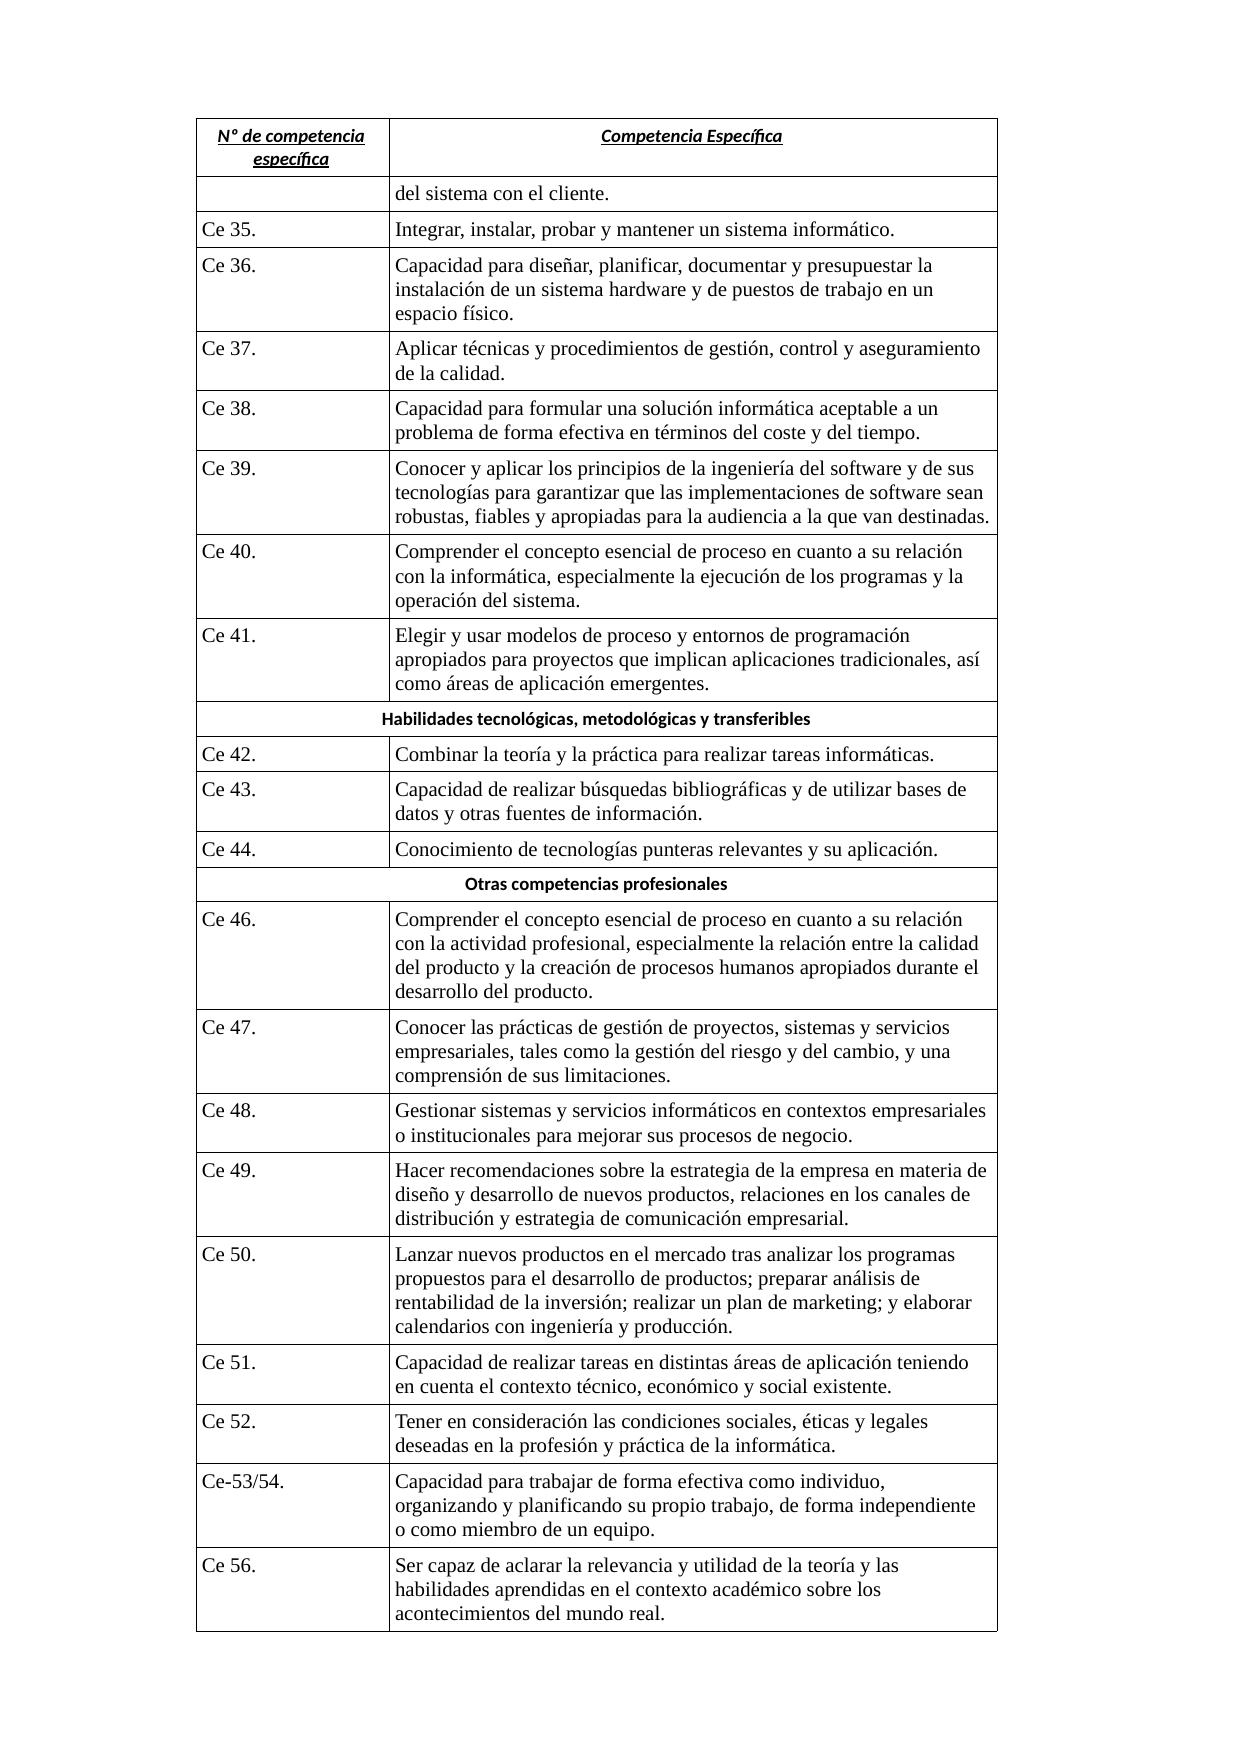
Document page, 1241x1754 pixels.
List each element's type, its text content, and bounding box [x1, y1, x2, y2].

table_cell Comprender el concepto esencial de proceso en cuanto a su relación con la actividad profesional, especialmente la relación entre la calidad del producto y la creación de procesos humanos apropiados durante el desarrollo del producto. [390, 902, 997, 1009]
table_cell Ce 46. [197, 902, 389, 1009]
table_cell Ce 38. [197, 391, 389, 450]
table_cell Comprender el concepto esencial de proceso en cuanto a su relación con la informática, especialmente la ejecución de los programas y la operación del sistema. [390, 535, 997, 617]
table_cell Ce 52. [197, 1405, 389, 1463]
table_cell Tener en consideración las condiciones sociales, éticas y legales deseadas en la profesión y práctica de la informática. [390, 1405, 997, 1463]
table_cell Ce 49. [197, 1153, 389, 1236]
table_cell Capacidad de realizar búsquedas bibliográficas y de utilizar bases de datos y otras fuentes de información. [390, 772, 997, 831]
table_cell Aplicar técnicas y procedimientos de gestión, control y aseguramiento de la calidad. [390, 332, 997, 390]
table_cell Capacidad de realizar tareas en distintas áreas de aplicación teniendo en cuenta el contexto técnico, económico y social existente. [390, 1345, 997, 1403]
table_cell Conocer y aplicar los principios de la ingeniería del software y de sus tecnologías para garantizar que las implementaciones de software sean robustas, fiables y apropiadas para la audiencia a la que van destinadas. [390, 451, 997, 534]
table_cell Conocimiento de tecnologías punteras relevantes y su aplicación. [390, 832, 997, 867]
table_header Nº de competencia específica [197, 119, 389, 176]
table_cell Capacidad para formular una solución informática aceptable a un problema de forma efectiva en términos del coste y del tiempo. [390, 391, 997, 450]
table_cell Ce 51. [197, 1345, 389, 1403]
table_cell Conocer las prácticas de gestión de proyectos, sistemas y servicios empresariales, tales como la gestión del riesgo y del cambio, y una comprensión de sus limitaciones. [390, 1010, 997, 1093]
table_cell Ce 42. [197, 737, 389, 771]
table_cell Capacidad para diseñar, planificar, documentar y presupuestar la instalación de un sistema hardware y de puestos de trabajo en un espacio físico. [390, 248, 997, 331]
table_cell Hacer recomendaciones sobre la estrategia de la empresa en materia de diseño y desarrollo de nuevos productos, relaciones en los canales de distribución y estrategia de comunicación empresarial. [390, 1153, 997, 1236]
table_cell Ce 50. [197, 1237, 389, 1344]
table_cell Gestionar sistemas y servicios informáticos en contextos empresariales o institucionales para mejorar sus procesos de negocio. [390, 1094, 997, 1152]
table_cell Ce 37. [197, 332, 389, 390]
table_cell Ce 43. [197, 772, 389, 831]
table_cell Otras competencias profesionales [197, 868, 997, 901]
table_cell Ce 39. [197, 451, 389, 534]
table_cell Ce 40. [197, 535, 389, 617]
table_cell [197, 177, 389, 211]
table_cell Ce 44. [197, 832, 389, 867]
table_cell Ce 36. [197, 248, 389, 331]
table_cell Ce 41. [197, 619, 389, 701]
table_cell Ce-53/54. [197, 1464, 389, 1547]
table_cell Ser capaz de aclarar la relevancia y utilidad de la teoría y las habilidades aprendidas en el contexto académico sobre los acontecimientos del mundo real. [390, 1548, 997, 1631]
table_cell Capacidad para trabajar de forma efectiva como individuo, organizando y planificando su propio trabajo, de forma independiente o como miembro de un equipo. [390, 1464, 997, 1547]
table_cell Combinar la teoría y la práctica para realizar tareas informáticas. [390, 737, 997, 771]
table_header Competencia Específica [390, 119, 997, 176]
table_cell Ce 47. [197, 1010, 389, 1093]
table_cell Integrar, instalar, probar y mantener un sistema informático. [390, 212, 997, 247]
table_cell Ce 48. [197, 1094, 389, 1152]
table_cell Ce 56. [197, 1548, 389, 1631]
table_cell Ce 35. [197, 212, 389, 247]
table_cell Lanzar nuevos productos en el mercado tras analizar los programas propuestos para el desarrollo de productos; preparar análisis de rentabilidad de la inversión; realizar un plan de marketing; y elaborar calendarios con ingeniería y producción. [390, 1237, 997, 1344]
table_cell del sistema con el cliente. [390, 177, 997, 211]
table_cell Elegir y usar modelos de proceso y entornos de programación apropiados para proyectos que implican aplicaciones tradicionales, así como áreas de aplicación emergentes. [390, 619, 997, 701]
table_cell Habilidades tecnológicas, metodológicas y transferibles [197, 702, 997, 736]
